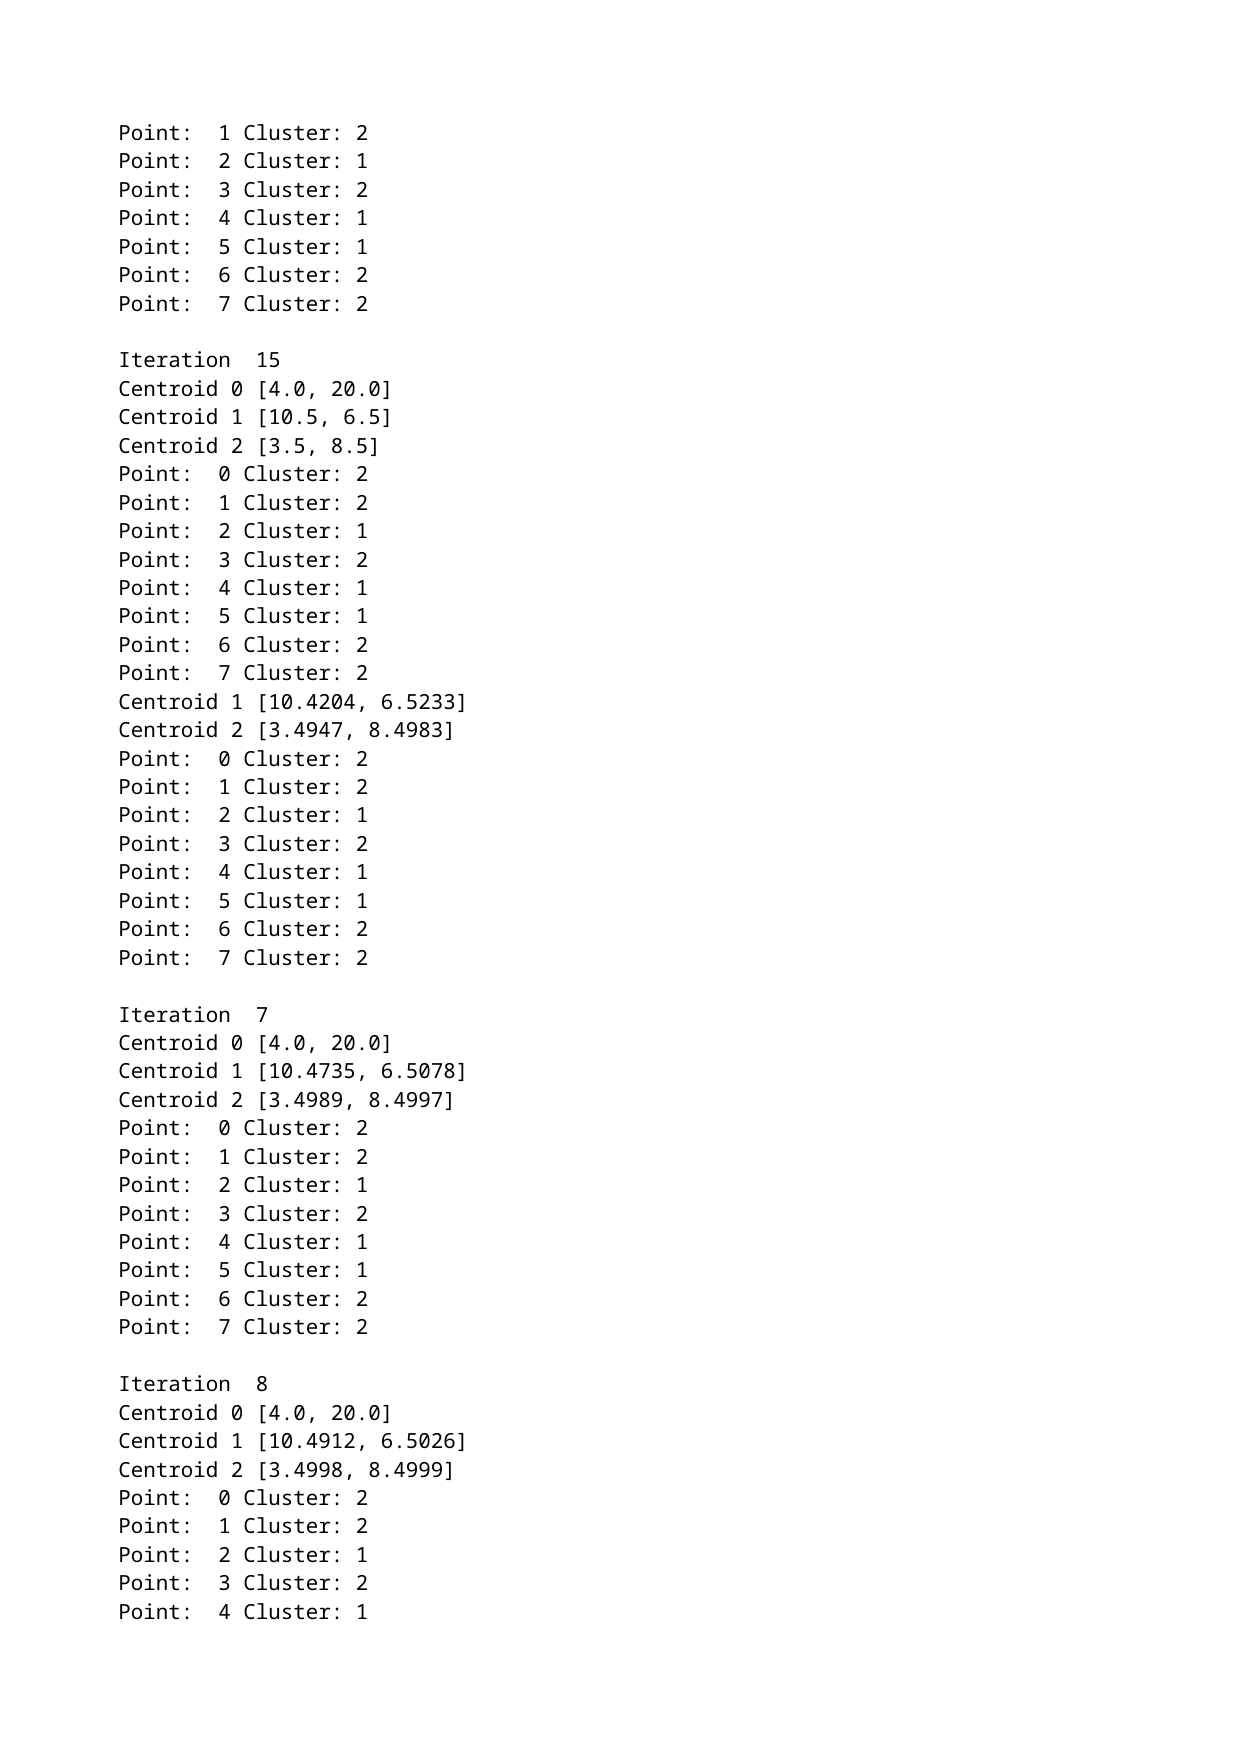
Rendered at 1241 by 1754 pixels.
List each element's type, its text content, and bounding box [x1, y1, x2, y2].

text Point: 1 Cluster: 2 [118, 772, 1122, 801]
text Point: 3 Cluster: 2 [118, 175, 1122, 203]
text Centroid 2 [3.4998, 8.4999] [118, 1455, 1122, 1483]
text Point: 5 Cluster: 1 [118, 232, 1122, 260]
text Point: 6 Cluster: 2 [118, 1284, 1122, 1312]
text Centroid 2 [3.5, 8.5] [118, 431, 1122, 459]
text Centroid 1 [10.5, 6.5] [118, 402, 1122, 431]
text Point: 4 Cluster: 1 [118, 203, 1122, 232]
text Point: 2 Cluster: 1 [118, 801, 1122, 829]
text Point: 1 Cluster: 2 [118, 118, 1122, 147]
text Centroid 0 [4.0, 20.0] [118, 1398, 1122, 1426]
text Centroid 1 [10.4912, 6.5026] [118, 1426, 1122, 1455]
text Point: 1 Cluster: 2 [118, 488, 1122, 516]
text Point: 7 Cluster: 2 [118, 1312, 1122, 1341]
text Point: 1 Cluster: 2 [118, 1142, 1122, 1170]
text Point: 4 Cluster: 1 [118, 857, 1122, 886]
text Point: 2 Cluster: 1 [118, 147, 1122, 175]
text Point: 0 Cluster: 2 [118, 1483, 1122, 1512]
text Centroid 2 [3.4989, 8.4997] [118, 1085, 1122, 1113]
text Point: 6 Cluster: 2 [118, 914, 1122, 943]
text Point: 0 Cluster: 2 [118, 459, 1122, 488]
text Point: 4 Cluster: 1 [118, 573, 1122, 602]
text Point: 2 Cluster: 1 [118, 1170, 1122, 1199]
text Point: 3 Cluster: 2 [118, 829, 1122, 857]
text Point: 5 Cluster: 1 [118, 886, 1122, 914]
text Point: 7 Cluster: 2 [118, 658, 1122, 687]
text Point: 5 Cluster: 1 [118, 1256, 1122, 1284]
text Centroid 1 [10.4735, 6.5078] [118, 1057, 1122, 1085]
text Iteration 8 [118, 1369, 1122, 1398]
text Centroid 2 [3.4947, 8.4983] [118, 715, 1122, 744]
text Point: 2 Cluster: 1 [118, 1540, 1122, 1568]
text Point: 3 Cluster: 2 [118, 1568, 1122, 1597]
text Centroid 0 [4.0, 20.0] [118, 374, 1122, 402]
text Point: 7 Cluster: 2 [118, 943, 1122, 971]
text Point: 1 Cluster: 2 [118, 1512, 1122, 1540]
text Point: 4 Cluster: 1 [118, 1227, 1122, 1256]
text Point: 6 Cluster: 2 [118, 260, 1122, 289]
text Point: 4 Cluster: 1 [118, 1597, 1122, 1625]
text Point: 3 Cluster: 2 [118, 545, 1122, 573]
text Iteration 7 [118, 1000, 1122, 1028]
text Iteration 15 [118, 346, 1122, 374]
text Point: 0 Cluster: 2 [118, 1113, 1122, 1142]
text Point: 7 Cluster: 2 [118, 289, 1122, 317]
text Centroid 1 [10.4204, 6.5233] [118, 687, 1122, 715]
text Point: 5 Cluster: 1 [118, 602, 1122, 630]
text Point: 0 Cluster: 2 [118, 744, 1122, 772]
text Point: 6 Cluster: 2 [118, 630, 1122, 658]
text Point: 2 Cluster: 1 [118, 516, 1122, 545]
text Centroid 0 [4.0, 20.0] [118, 1028, 1122, 1057]
text Point: 3 Cluster: 2 [118, 1199, 1122, 1227]
